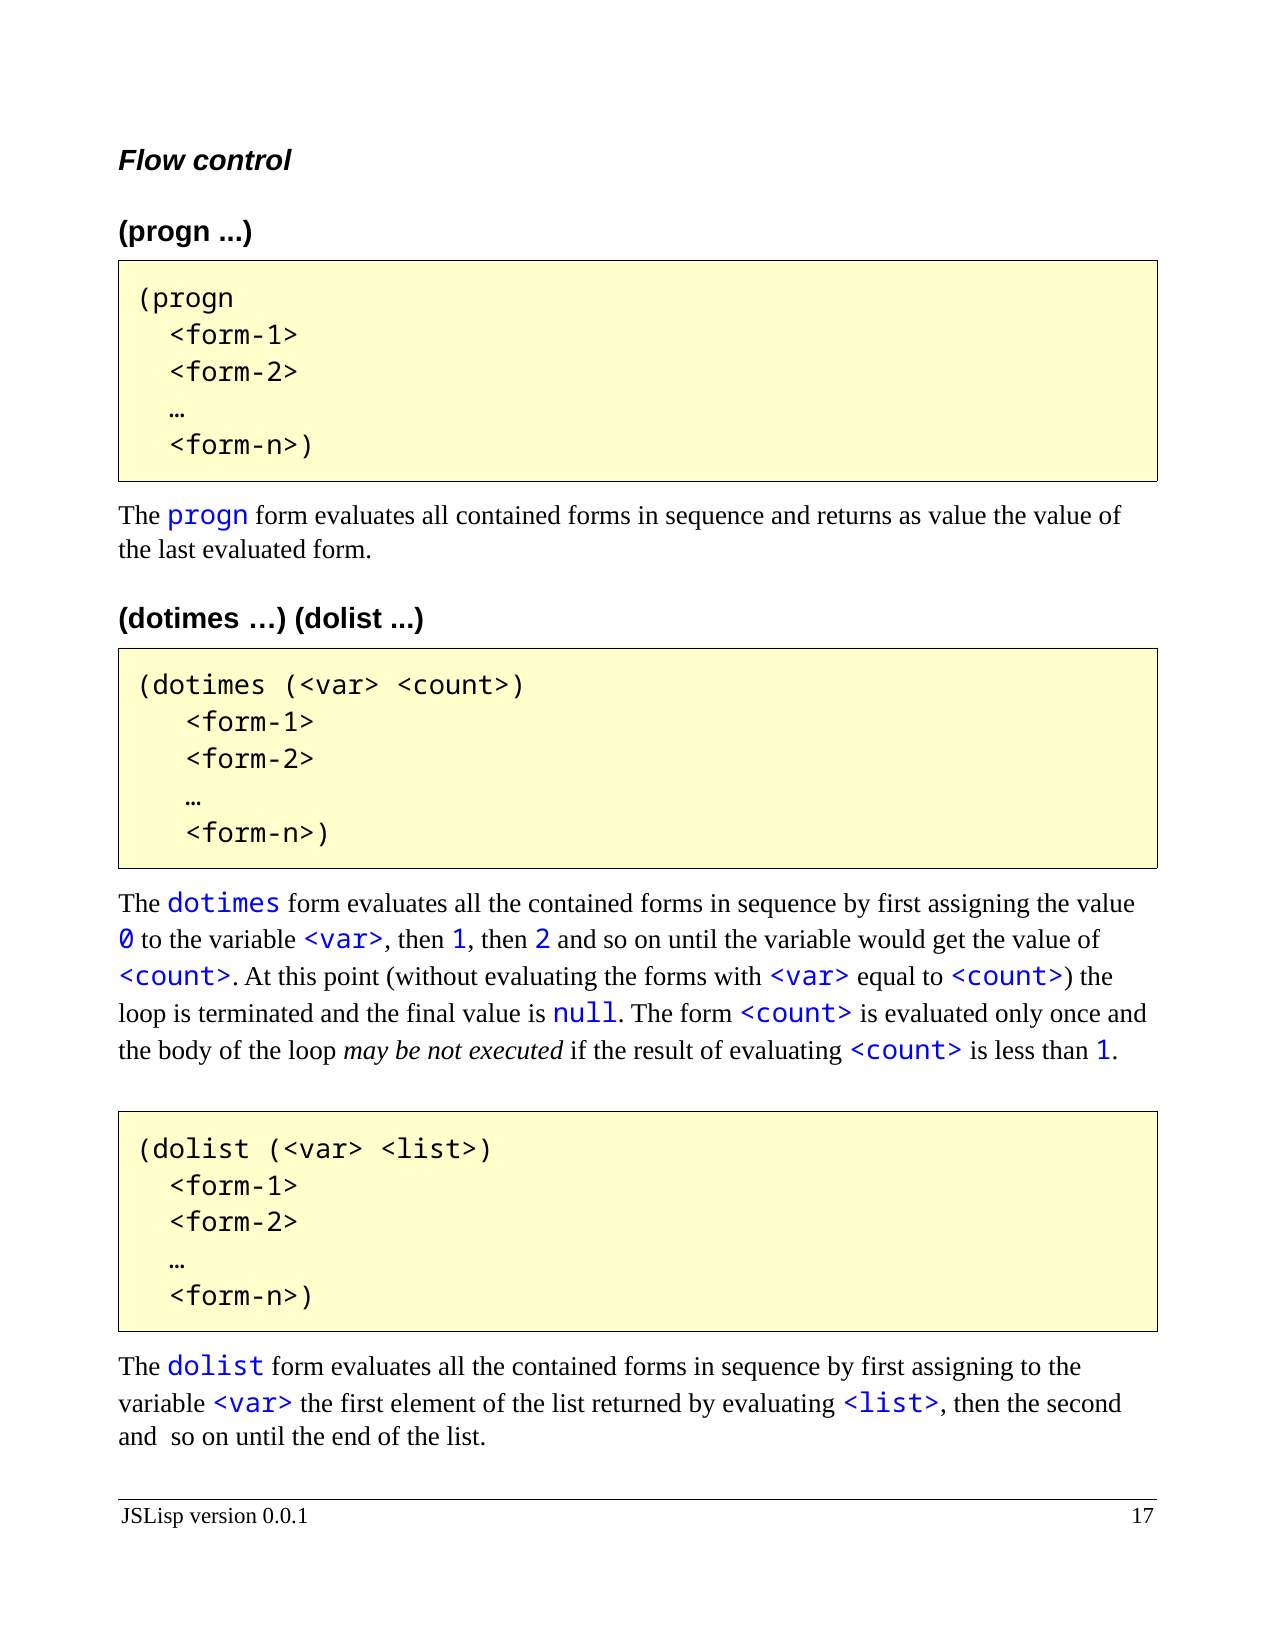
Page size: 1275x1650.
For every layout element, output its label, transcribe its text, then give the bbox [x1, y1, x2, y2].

text The dolist form evaluates all the contained forms in sequence by first assigning to the variable <var> the first element of the list returned by evaluating <list>, then the second and so on until the end of the list. [118, 1347, 1157, 1452]
text (dolist (<var> <list>) <form-1> <form-2> … <form-n>) [119, 1112, 1157, 1331]
subtitle (progn ...) [118, 214, 1157, 248]
text The dotimes form evaluates all the contained forms in sequence by first assigning the value 0 to the variable <var>, then 1, then 2 and so on until the variable would get the value of <count>. At this point (without evaluating the forms with <var> equal to <count>) the loop is terminated and the final value is null. The form <count> is evaluated only once and the body of the loop may be not executed if the result of evaluating <count> is less than 1. [118, 883, 1157, 1067]
subtitle (dotimes …) (dolist ...) [118, 601, 1157, 635]
text (progn <form-1> <form-2> … <form-n>) [119, 261, 1157, 481]
subtitle Flow control [118, 143, 1157, 177]
text (dotimes (<var> <count>) <form-1> <form-2> … <form-n>) [119, 649, 1157, 868]
text The progn form evaluates all contained forms in sequence and returns as value the value of the last evaluated form. [118, 496, 1157, 564]
